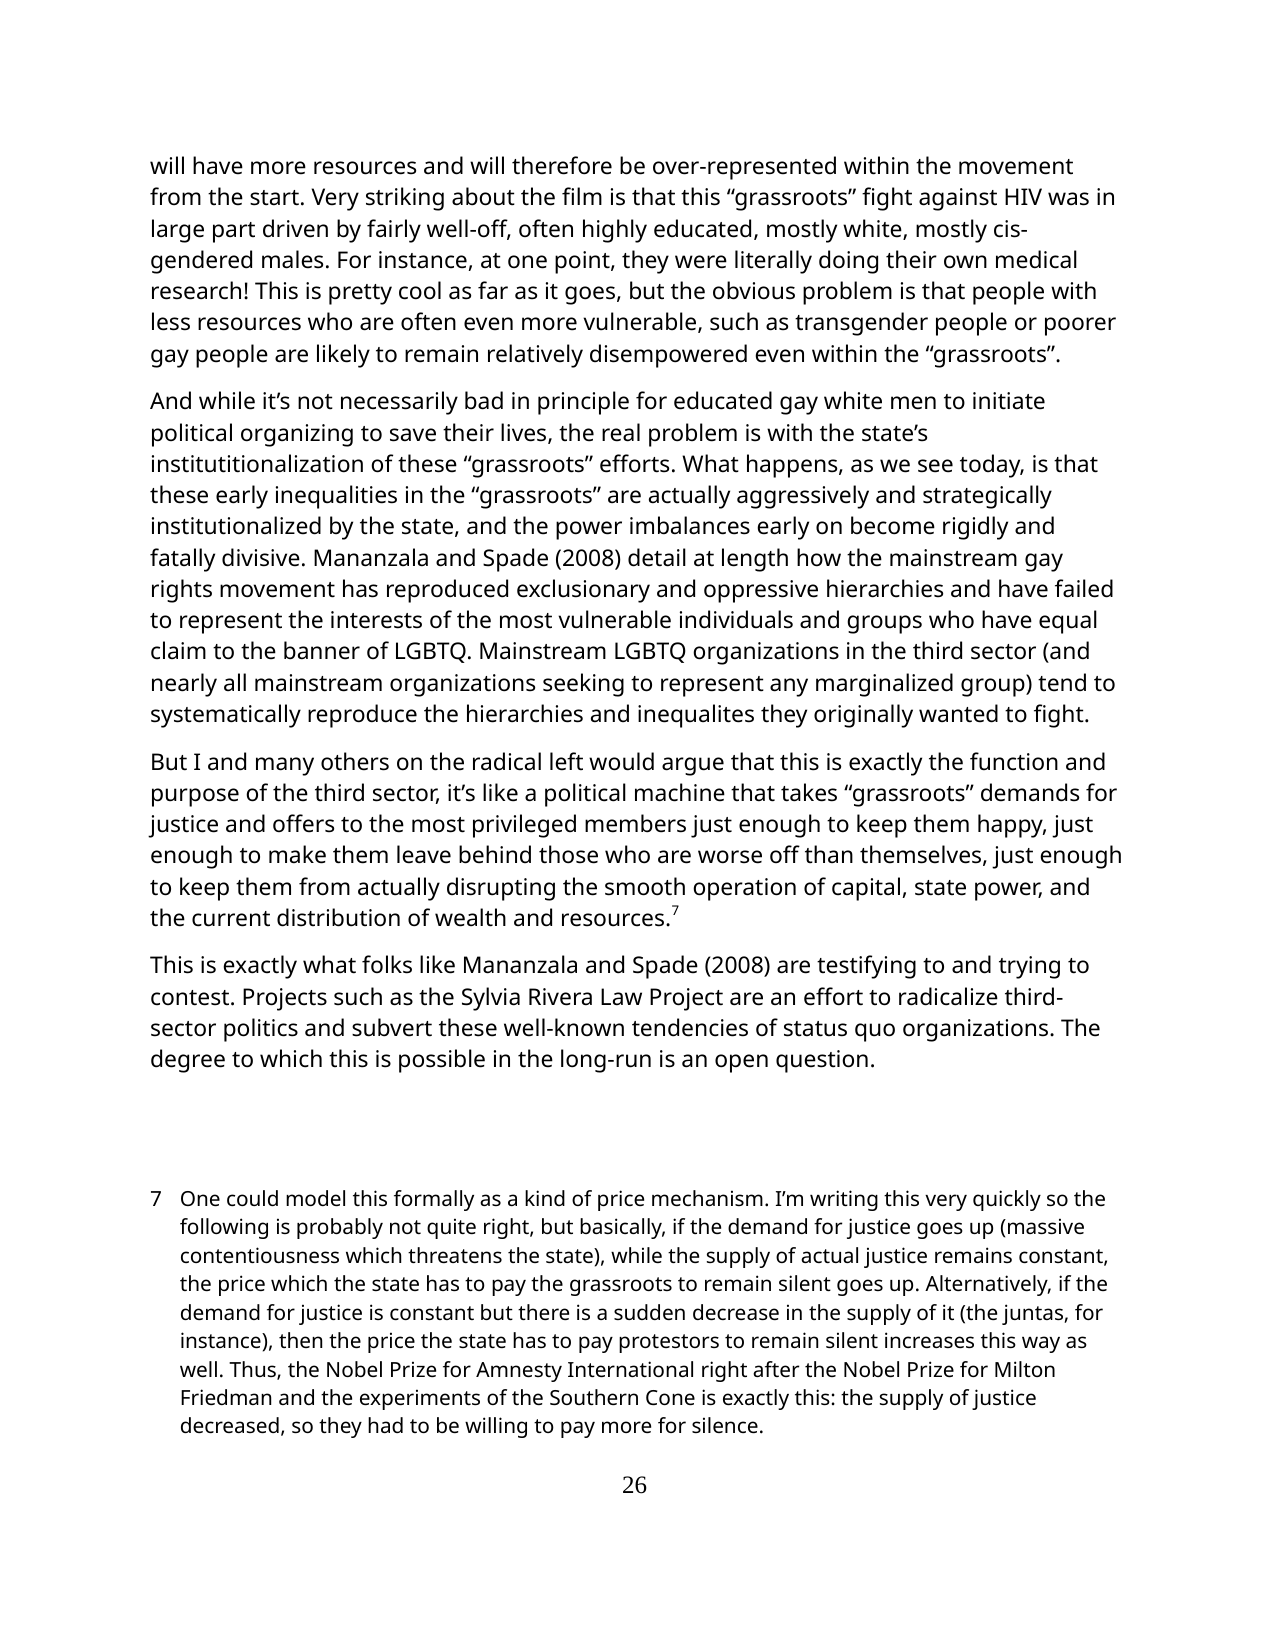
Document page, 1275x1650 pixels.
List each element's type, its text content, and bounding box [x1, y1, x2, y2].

text This is exactly what folks like Mananzala and Spade (2008) are testifying to and trying to contest. Projects such as the Sylvia Rivera Law Project are an effort to radicalize third-sector politics and subvert these well-known tendencies of status quo organizations. The degree to which this is possible in the long-run is an open question. [150, 949, 1125, 1074]
text But I and many others on the radical left would argue that this is exactly the function and purpose of the third sector, it’s like a political machine that takes “grassroots” demands for justice and offers to the most privileged members just enough to keep them happy, just enough to make them leave behind those who are worse off than themselves, just enough to keep them from actually disrupting the smooth operation of capital, state power, and the current distribution of wealth and resources. [150, 745, 1125, 933]
text One could model this formally as a kind of price mechanism. I’m writing this very quickly so the following is probably not quite right, but basically, if the demand for justice goes up (massive contentiousness which threatens the state), while the supply of actual justice remains constant, the price which the state has to pay the grassroots to remain silent goes up. Alternatively, if the demand for justice is constant but there is a sudden decrease in the supply of it (the juntas, for instance), then the price the state has to pay protestors to remain silent increases this way as well. Thus, the Nobel Prize for Amnesty International right after the Nobel Prize for Milton Friedman and the experiments of the Southern Cone is exactly this: the supply of justice decreased, so they had to be willing to pay more for silence. [150, 1184, 1125, 1440]
text And while it’s not necessarily bad in principle for educated gay white men to initiate political organizing to save their lives, the real problem is with the state’s institutitionalization of these “grassroots” efforts. What happens, as we see today, is that these early inequalities in the “grassroots” are actually aggressively and strategically institutionalized by the state, and the power imbalances early on become rigidly and fatally divisive. Mananzala and Spade (2008) detail at length how the mainstream gay rights movement has reproduced exclusionary and oppressive hierarchies and have failed to represent the interests of the most vulnerable individuals and groups who have equal claim to the banner of LGBTQ. Mainstream LGBTQ organizations in the third sector (and nearly all mainstream organizations seeking to represent any marginalized group) tend to systematically reproduce the hierarchies and inequalites they originally wanted to fight. [150, 385, 1125, 729]
text will have more resources and will therefore be over-represented within the movement from the start. Very striking about the film is that this “grassroots” fight against HIV was in large part driven by fairly well-off, often highly educated, mostly white, mostly cis-gendered males. For instance, at one point, they were literally doing their own medical research! This is pretty cool as far as it goes, but the obvious problem is that people with less resources who are often even more vulnerable, such as transgender people or poorer gay people are likely to remain relatively disempowered even within the “grassroots”. [150, 150, 1125, 369]
